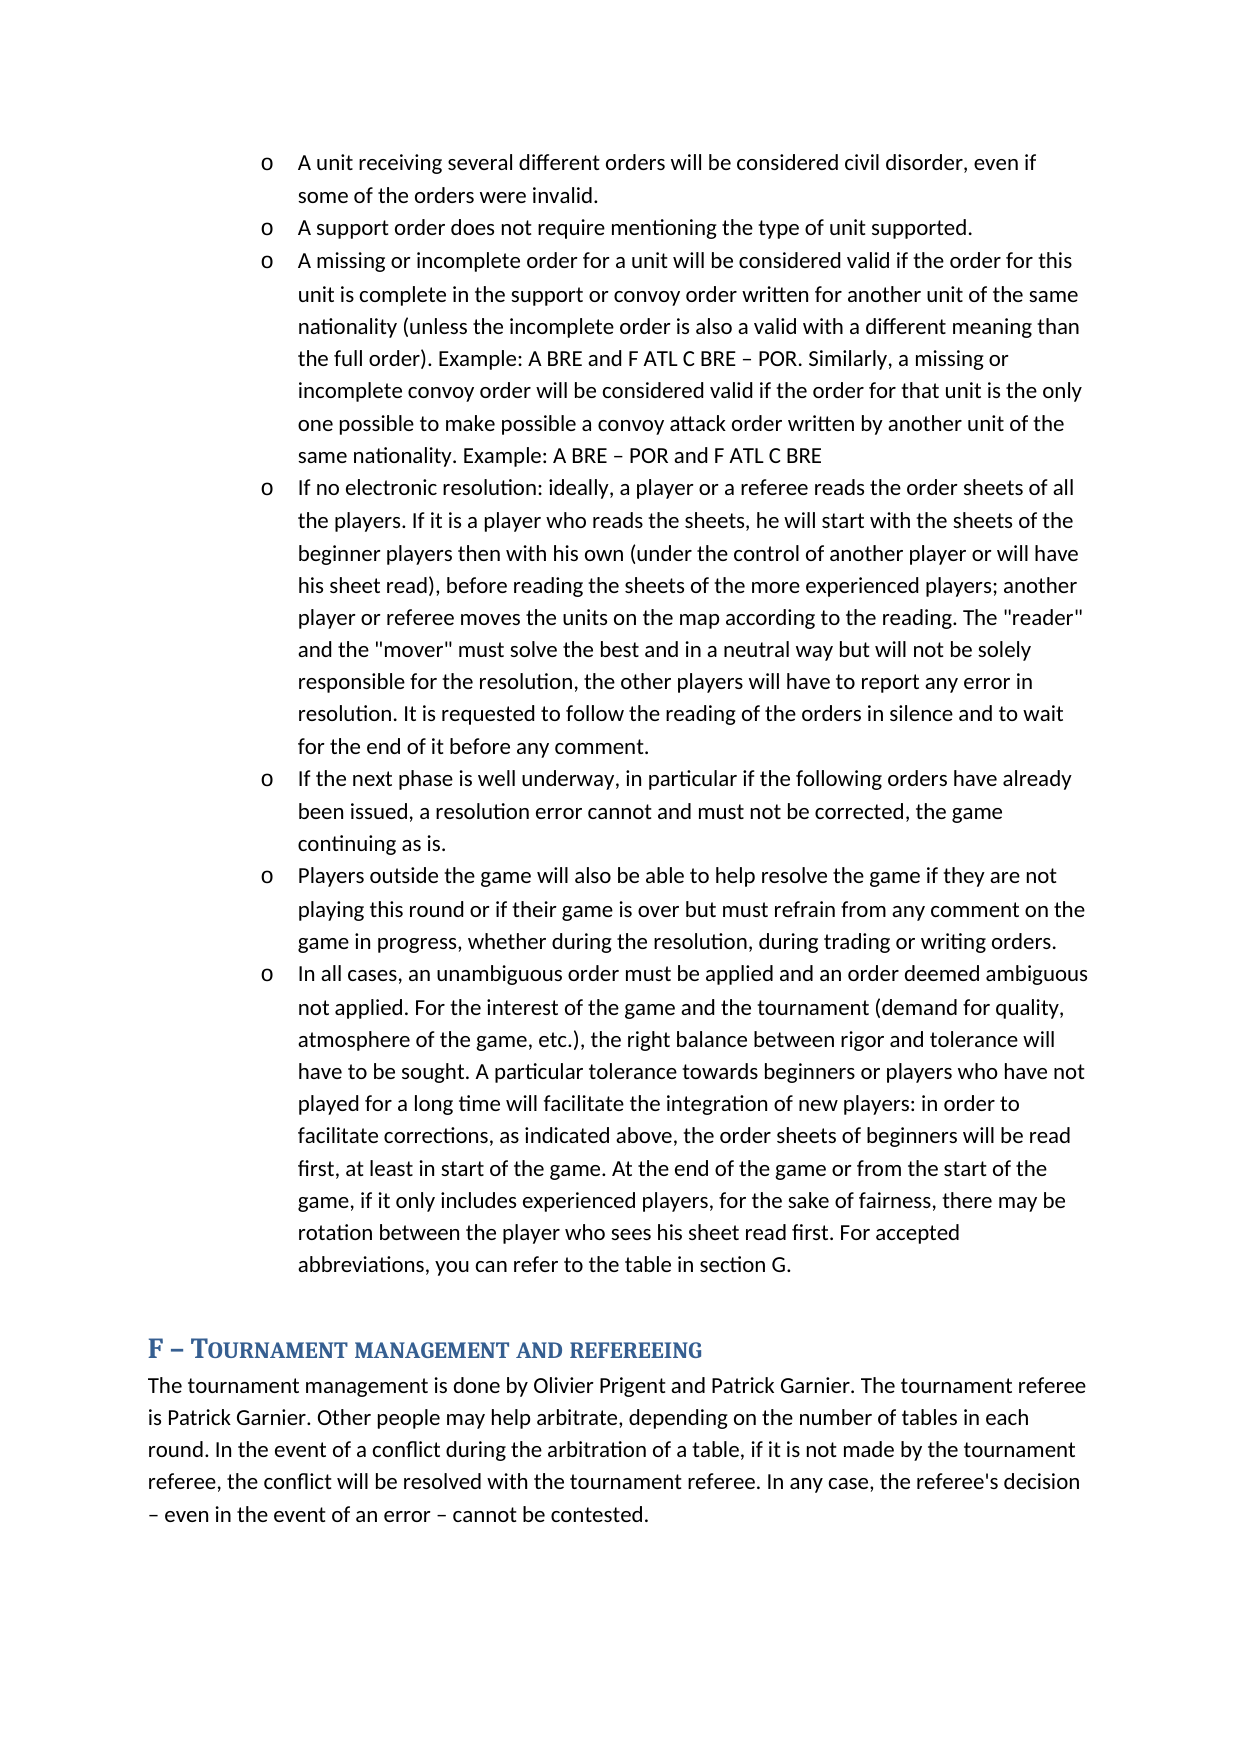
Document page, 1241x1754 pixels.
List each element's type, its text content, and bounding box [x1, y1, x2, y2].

list If no electronic resolution: ideally, a player or a referee reads the order sheets of all the players. If it is a player who reads the sheets, he will start with the sheets of the beginner players then with his own (under the control of another player or will have his sheet read), before reading the sheets of the more experienced players; another player or referee moves the units on the map according to the reading. The "reader" and the "mover" must solve the best and in a neutral way but will not be solely responsible for the resolution, the other players will have to report any error in resolution. It is requested to follow the reading of the orders in silence and to wait for the end of it before any comment. [260, 473, 1093, 760]
subtitle F – Tournament management and refereeing [148, 1332, 1093, 1366]
list Players outside the game will also be able to help resolve the game if they are not playing this round or if their game is over but must refrain from any comment on the game in progress, whether during the resolution, during trading or writing orders. [260, 862, 1093, 955]
list In all cases, an unambiguous order must be applied and an order deemed ambiguous not applied. For the interest of the game and the tournament (demand for quality, atmosphere of the game, etc.), the right balance between rigor and tolerance will have to be sought. A particular tolerance towards beginners or players who have not played for a long time will facilitate the integration of new players: in order to facilitate corrections, as indicated above, the order sheets of beginners will be read first, at least in start of the game. At the end of the game or from the start of the game, if it only includes experienced players, for the sake of fairness, there may be rotation between the player who sees his sheet read first. For accepted abbreviations, you can refer to the table in section G. [260, 959, 1093, 1278]
text The tournament management is done by Olivier Prigent and Patrick Garnier. The tournament referee is Patrick Garnier. Other people may help arbitrate, depending on the number of tables in each round. In the event of a conflict during the arbitration of a table, if it is not made by the tournament referee, the conflict will be resolved with the tournament referee. In any case, the referee's decision – even in the event of an error – cannot be contested. [148, 1371, 1093, 1528]
list A support order does not require mentioning the type of unit supported. [260, 213, 1093, 242]
list A unit receiving several different orders will be considered civil disorder, even if some of the orders were invalid. [260, 148, 1093, 209]
list A missing or incomplete order for a unit will be considered valid if the order for this unit is complete in the support or convoy order written for another unit of the same nationality (unless the incomplete order is also a valid with a different meaning than the full order). Example: A BRE and F ATL C BRE – POR. Similarly, a missing or incomplete convoy order will be considered valid if the order for that unit is the only one possible to make possible a convoy attack order written by another unit of the same nationality. Example: A BRE – POR and F ATL C BRE [260, 247, 1093, 469]
list If the next phase is well underway, in particular if the following orders have already been issued, a resolution error cannot and must not be corrected, the game continuing as is. [260, 764, 1093, 857]
